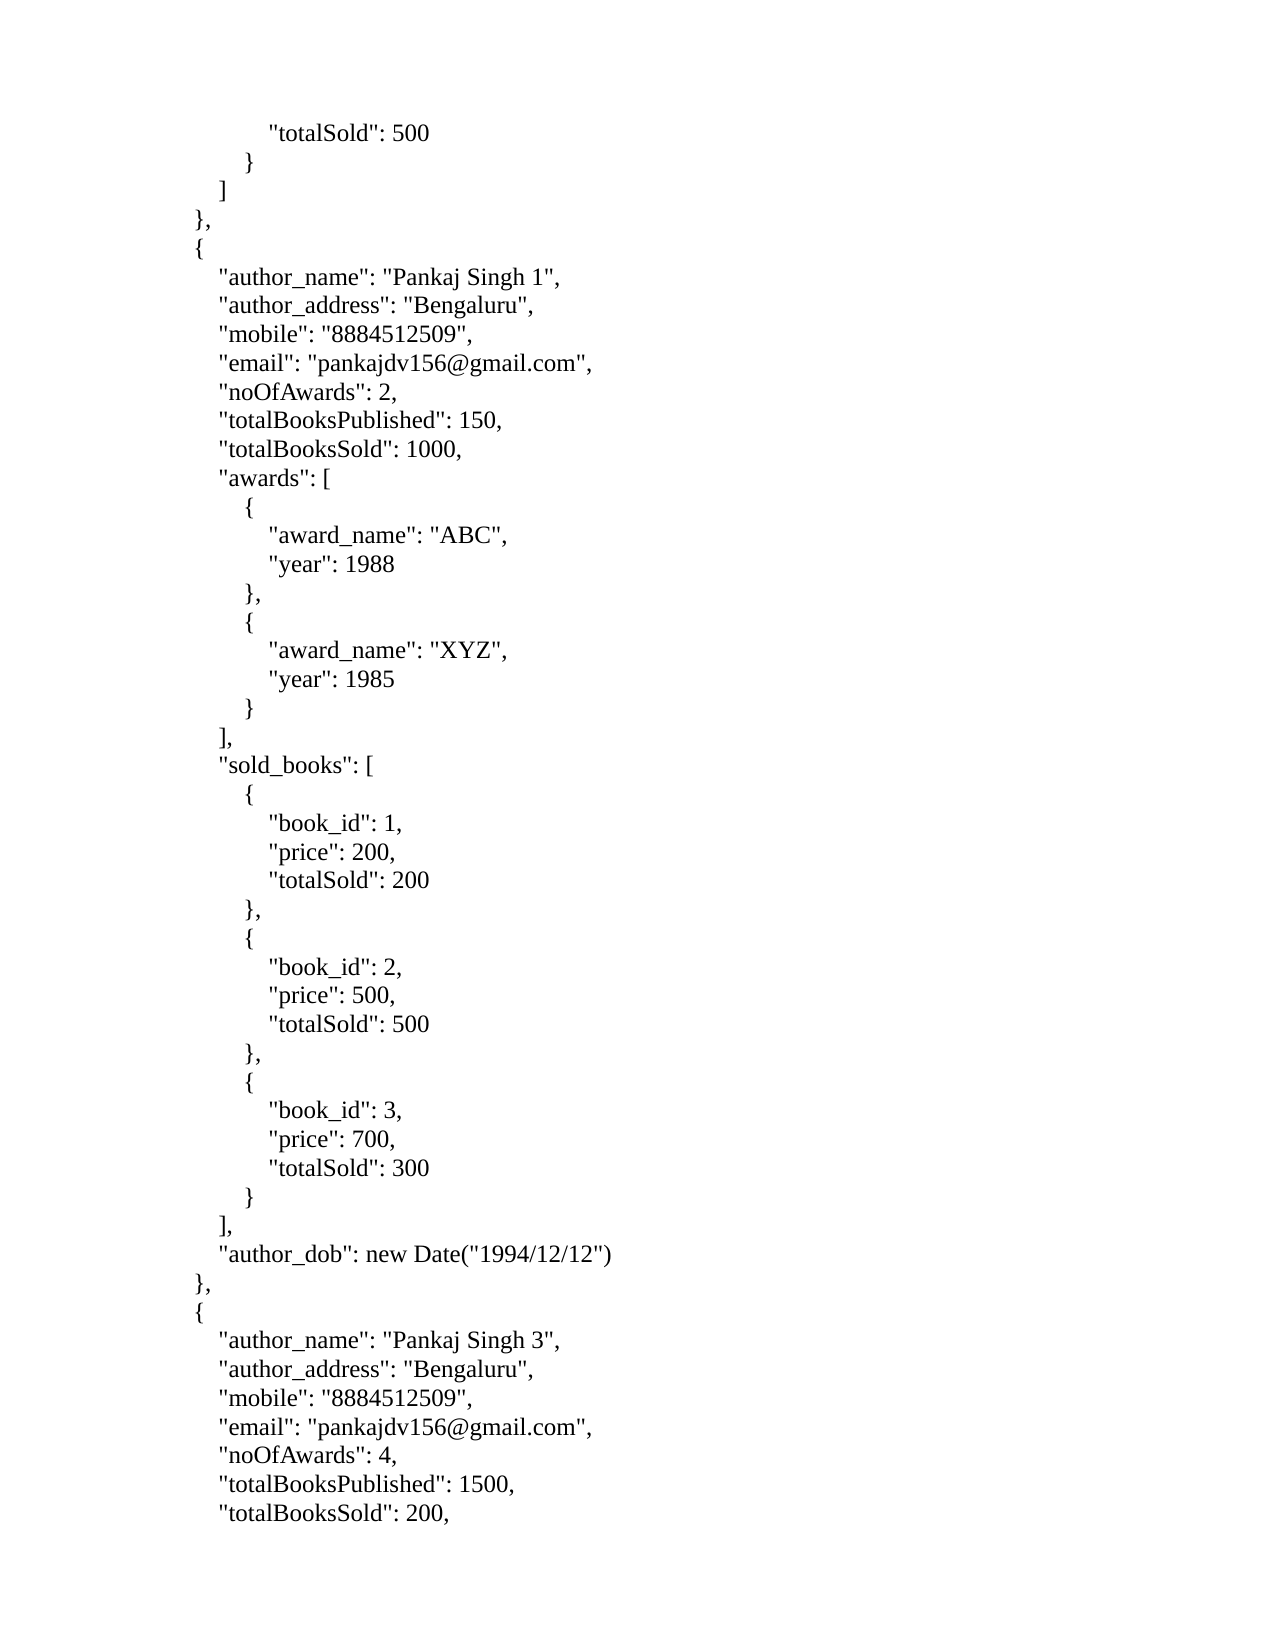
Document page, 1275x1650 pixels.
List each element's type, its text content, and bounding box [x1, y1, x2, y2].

text }, [118, 1268, 1157, 1297]
text "mobile": "8884512509", [118, 319, 1157, 348]
text } [118, 1182, 1157, 1211]
text { [118, 492, 1157, 521]
text }, [118, 578, 1157, 607]
text "author_name": "Pankaj Singh 1", [118, 262, 1157, 291]
text ], [118, 722, 1157, 751]
text "awards": [ [118, 463, 1157, 492]
text } [118, 147, 1157, 176]
text "totalSold": 500 [118, 1009, 1157, 1038]
text "author_name": "Pankaj Singh 3", [118, 1326, 1157, 1354]
text "award_name": "ABC", [118, 521, 1157, 549]
text "totalBooksPublished": 150, [118, 406, 1157, 434]
text "email": "pankajdv156@gmail.com", [118, 348, 1157, 377]
text ] [118, 176, 1157, 204]
text "author_address": "Bengaluru", [118, 291, 1157, 319]
text { [118, 779, 1157, 808]
text { [118, 1297, 1157, 1326]
text { [118, 1067, 1157, 1096]
text "book_id": 2, [118, 952, 1157, 981]
text "year": 1985 [118, 664, 1157, 693]
text }, [118, 204, 1157, 233]
text "totalBooksPublished": 1500, [118, 1469, 1157, 1498]
text "year": 1988 [118, 549, 1157, 578]
text "book_id": 3, [118, 1096, 1157, 1124]
text { [118, 923, 1157, 952]
text "noOfAwards": 4, [118, 1441, 1157, 1469]
text "book_id": 1, [118, 808, 1157, 837]
text "author_address": "Bengaluru", [118, 1354, 1157, 1383]
text "totalSold": 300 [118, 1153, 1157, 1182]
text }, [118, 1038, 1157, 1067]
text "mobile": "8884512509", [118, 1383, 1157, 1412]
text "totalSold": 200 [118, 866, 1157, 894]
text { [118, 233, 1157, 262]
text } [118, 693, 1157, 722]
text "price": 200, [118, 837, 1157, 866]
text "price": 700, [118, 1124, 1157, 1153]
text "award_name": "XYZ", [118, 636, 1157, 664]
text "totalSold": 500 [118, 118, 1157, 147]
text { [118, 607, 1157, 636]
text "sold_books": [ [118, 751, 1157, 779]
text "email": "pankajdv156@gmail.com", [118, 1412, 1157, 1441]
text "author_dob": new Date("1994/12/12") [118, 1239, 1157, 1268]
text "price": 500, [118, 981, 1157, 1009]
text "noOfAwards": 2, [118, 377, 1157, 406]
text "totalBooksSold": 200, [118, 1498, 1157, 1527]
text }, [118, 894, 1157, 923]
text "totalBooksSold": 1000, [118, 434, 1157, 463]
text ], [118, 1211, 1157, 1239]
